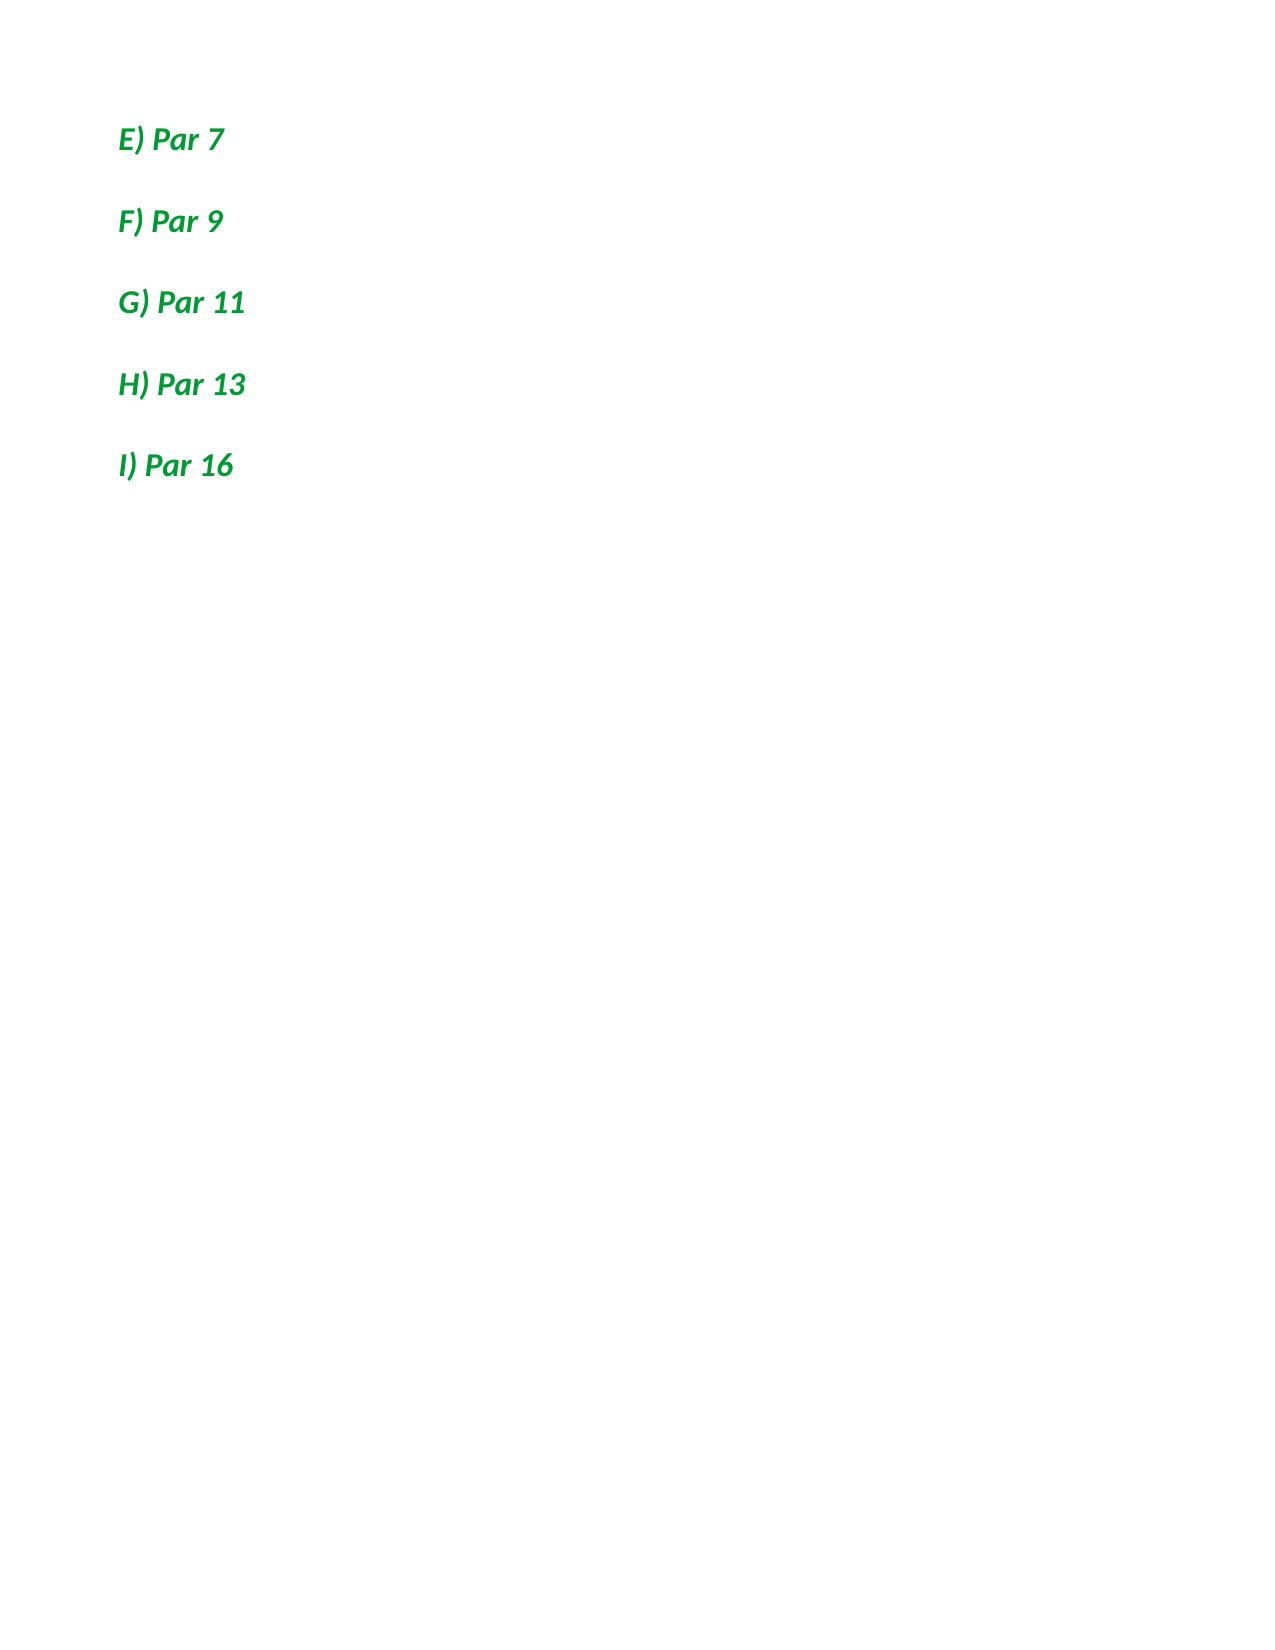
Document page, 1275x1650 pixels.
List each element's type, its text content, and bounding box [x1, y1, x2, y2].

text G) Par 11 [118, 281, 1157, 322]
text H) Par 13 [118, 362, 1157, 403]
text F) Par 9 [118, 199, 1157, 240]
text E) Par 7 [118, 118, 1157, 159]
text I) Par 16 [118, 444, 1157, 485]
